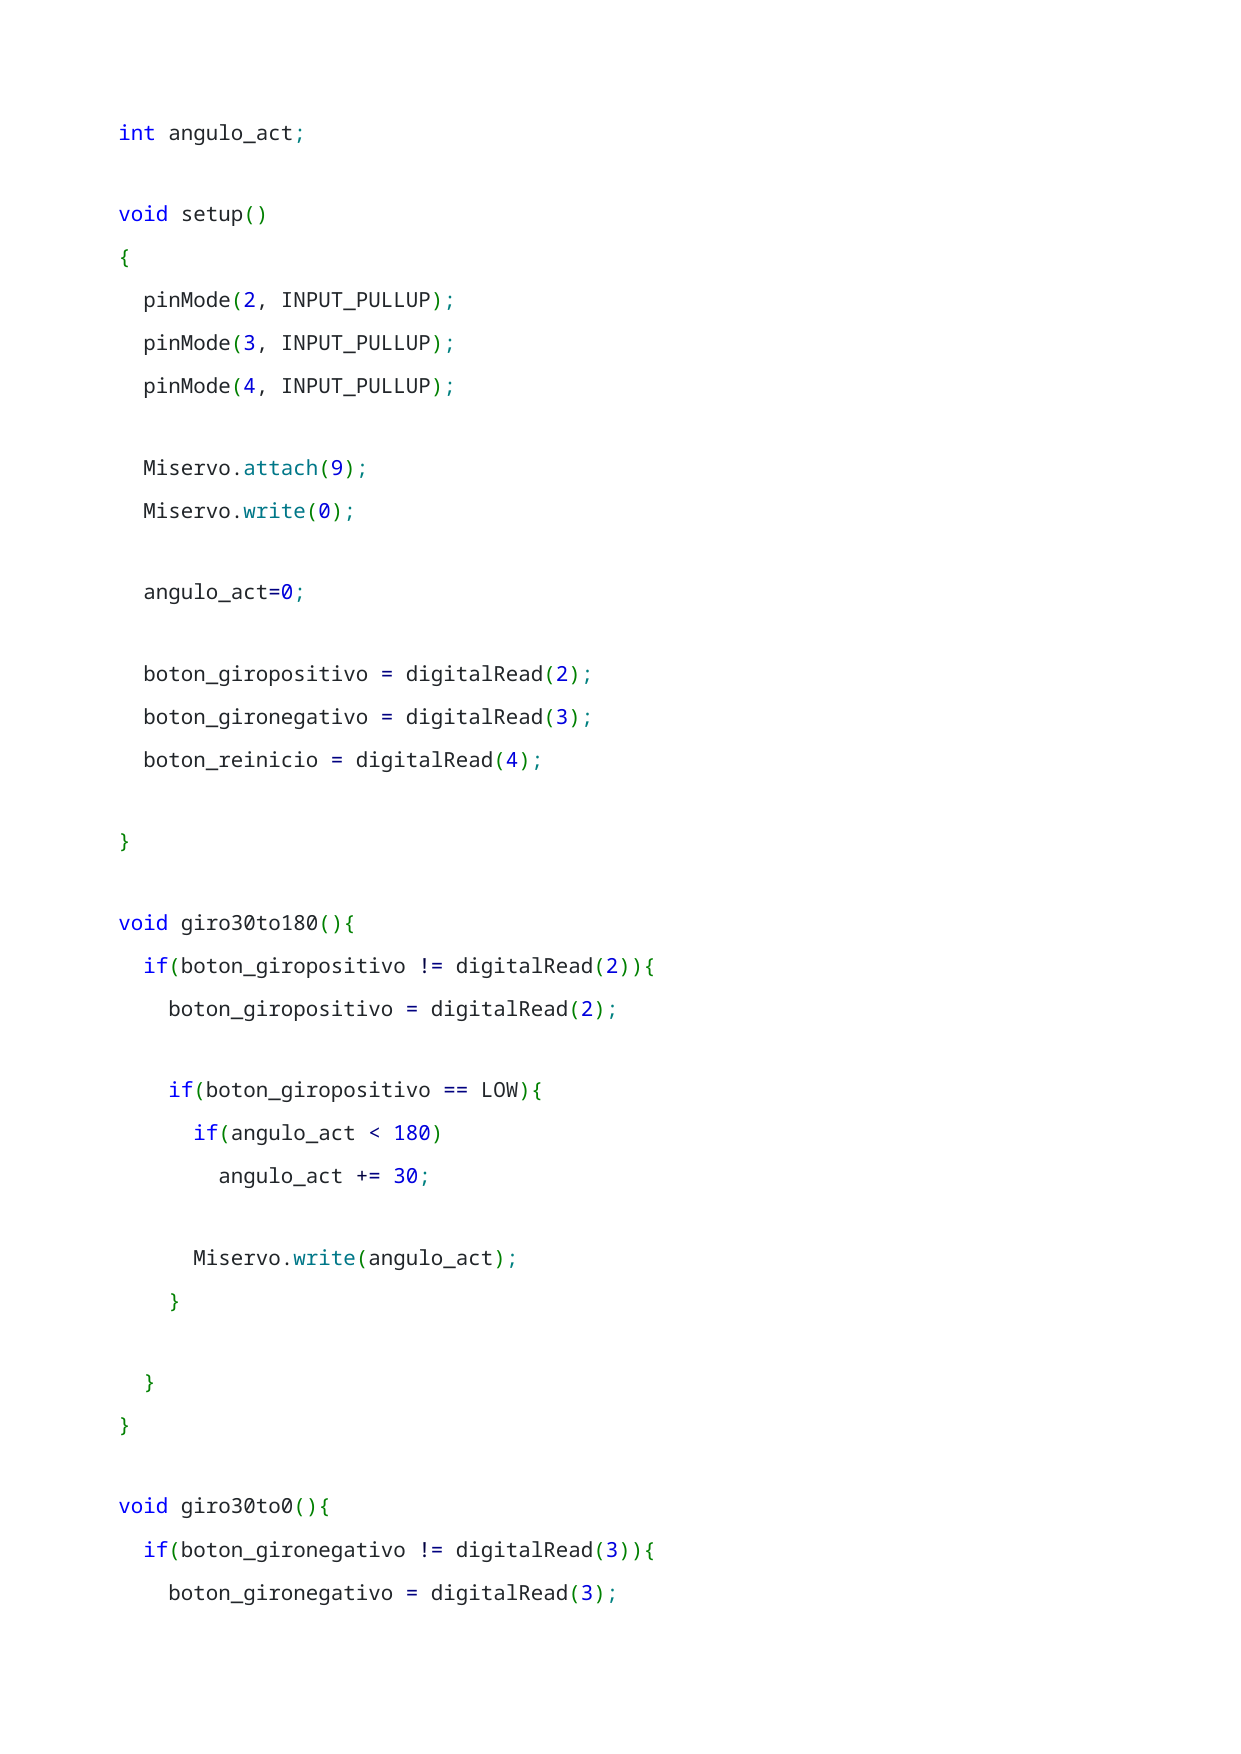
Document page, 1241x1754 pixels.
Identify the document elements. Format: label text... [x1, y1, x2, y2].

text if(boton_giropositivo != digitalRead(2)){ [118, 951, 1122, 979]
text pinMode(2, INPUT_PULLUP); [118, 285, 1122, 314]
text } [118, 1367, 1122, 1396]
text boton_gironegativo = digitalRead(3); [118, 1578, 1122, 1606]
text if(angulo_act < 180) [118, 1118, 1122, 1147]
text boton_giropositivo = digitalRead(2); [118, 659, 1122, 687]
text boton_giropositivo = digitalRead(2); [118, 994, 1122, 1022]
text if(boton_gironegativo != digitalRead(3)){ [118, 1535, 1122, 1563]
text Miservo.write(angulo_act); [118, 1243, 1122, 1271]
text void giro30to0(){ [118, 1492, 1122, 1520]
text } [118, 1286, 1122, 1314]
text pinMode(3, INPUT_PULLUP); [118, 328, 1122, 357]
text void giro30to180(){ [118, 908, 1122, 936]
text { [118, 242, 1122, 271]
text if(boton_giropositivo == LOW){ [118, 1075, 1122, 1104]
text void setup() [118, 199, 1122, 228]
text int angulo_act; [118, 118, 1122, 147]
text Miservo.write(0); [118, 496, 1122, 525]
text } [118, 826, 1122, 855]
text boton_gironegativo = digitalRead(3); [118, 702, 1122, 731]
text } [118, 1410, 1122, 1439]
text pinMode(4, INPUT_PULLUP); [118, 372, 1122, 400]
text angulo_act += 30; [118, 1161, 1122, 1190]
text angulo_act=0; [118, 577, 1122, 606]
text Miservo.attach(9); [118, 453, 1122, 482]
text boton_reinicio = digitalRead(4); [118, 745, 1122, 774]
